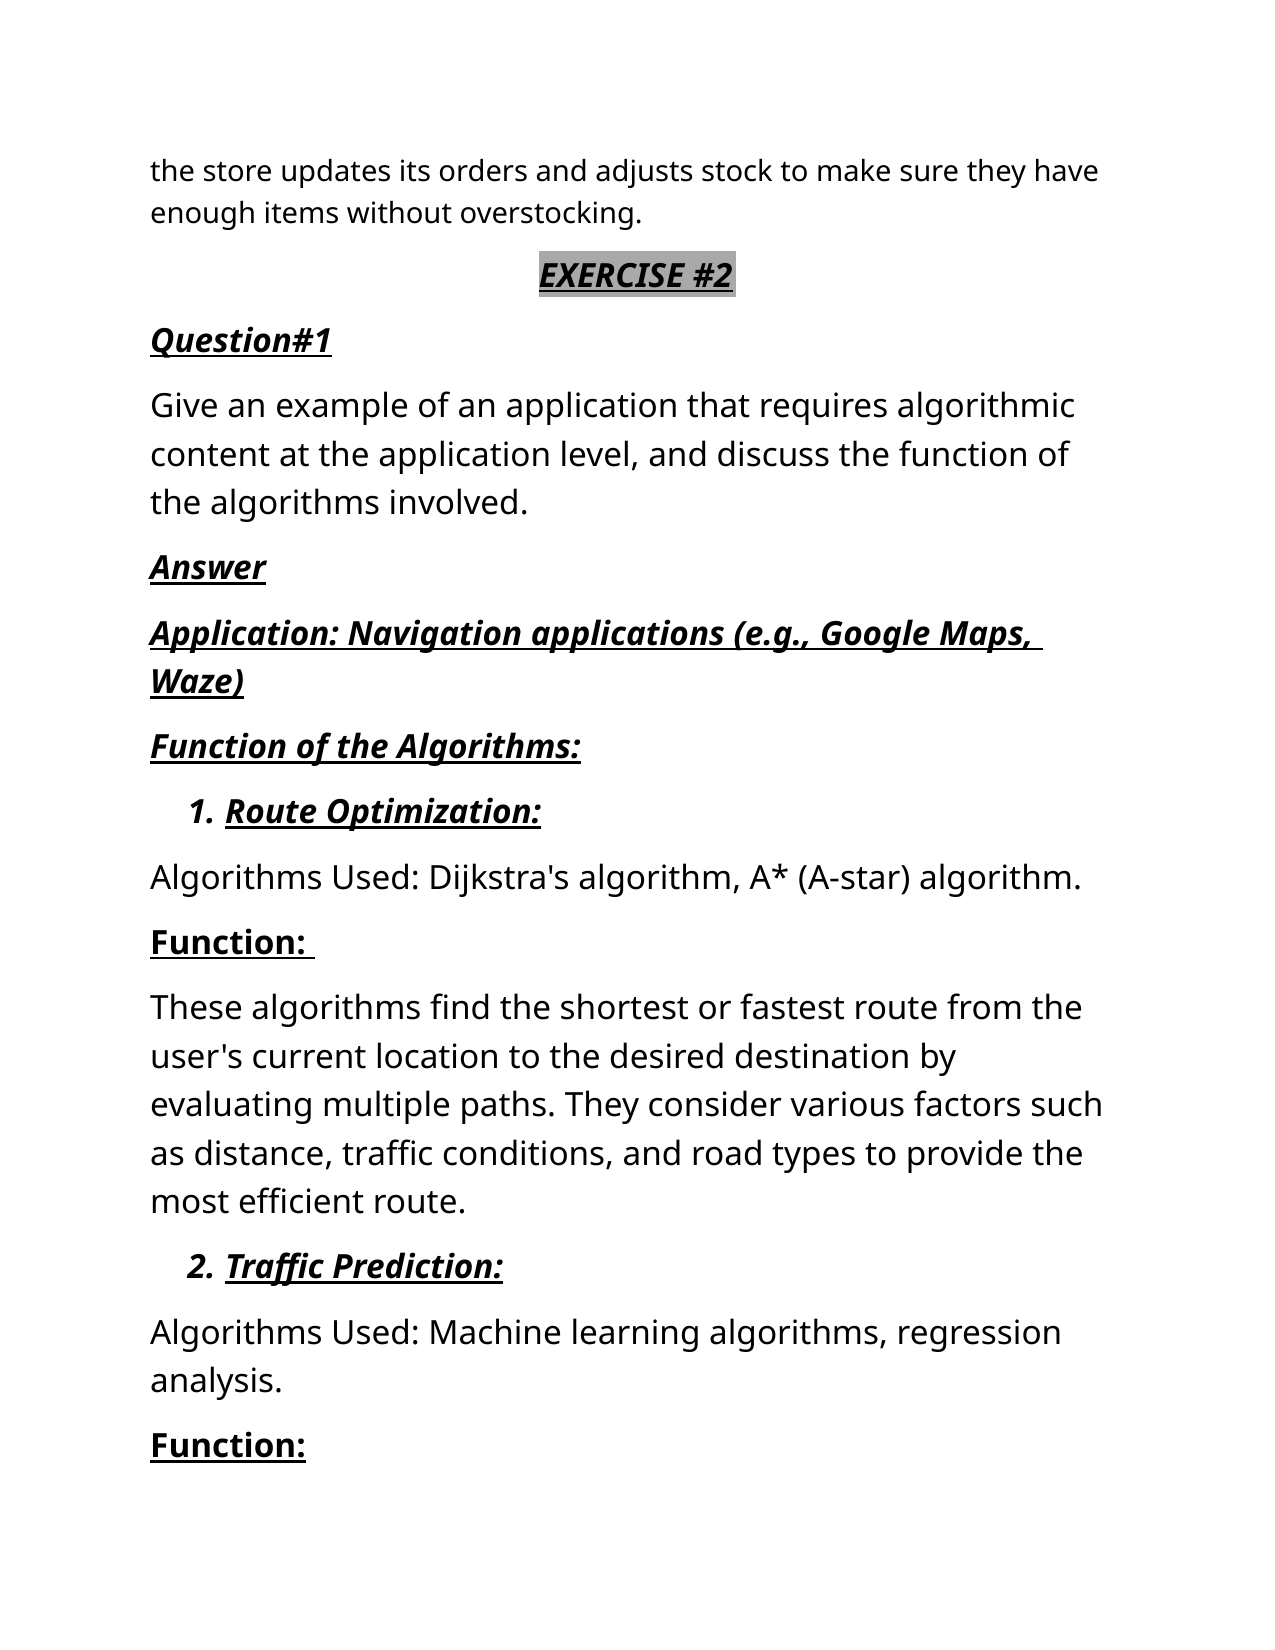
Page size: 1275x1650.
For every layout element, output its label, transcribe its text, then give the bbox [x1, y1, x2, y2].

text Algorithms Used: Machine learning algorithms, regression analysis. [150, 1308, 1125, 1402]
text Function: [150, 919, 1125, 964]
text the store updates its orders and adjusts stock to make sure they have enough items without overstocking. [150, 150, 1125, 232]
text These algorithms find the shortest or fastest route from the user's current location to the desired destination by evaluating multiple paths. They consider various factors such as distance, traffic conditions, and road types to provide the most efficient route. [150, 984, 1125, 1223]
text Algorithms Used: Dijkstra's algorithm, A* (A-star) algorithm. [150, 853, 1125, 899]
text Question#1 [150, 317, 1125, 362]
text EXERCISE #2 [150, 251, 1125, 297]
list Traffic Prediction: [187, 1243, 1125, 1289]
text Answer [150, 544, 1125, 589]
text Function: [150, 1422, 1125, 1468]
list Route Optimization: [187, 788, 1125, 834]
text Give an example of an application that requires algorithmic content at the application level, and discuss the function of the algorithms involved. [150, 382, 1125, 524]
text Application: Navigation applications (e.g., Google Maps, Waze) [150, 609, 1125, 703]
text Function of the Algorithms: [150, 723, 1125, 768]
